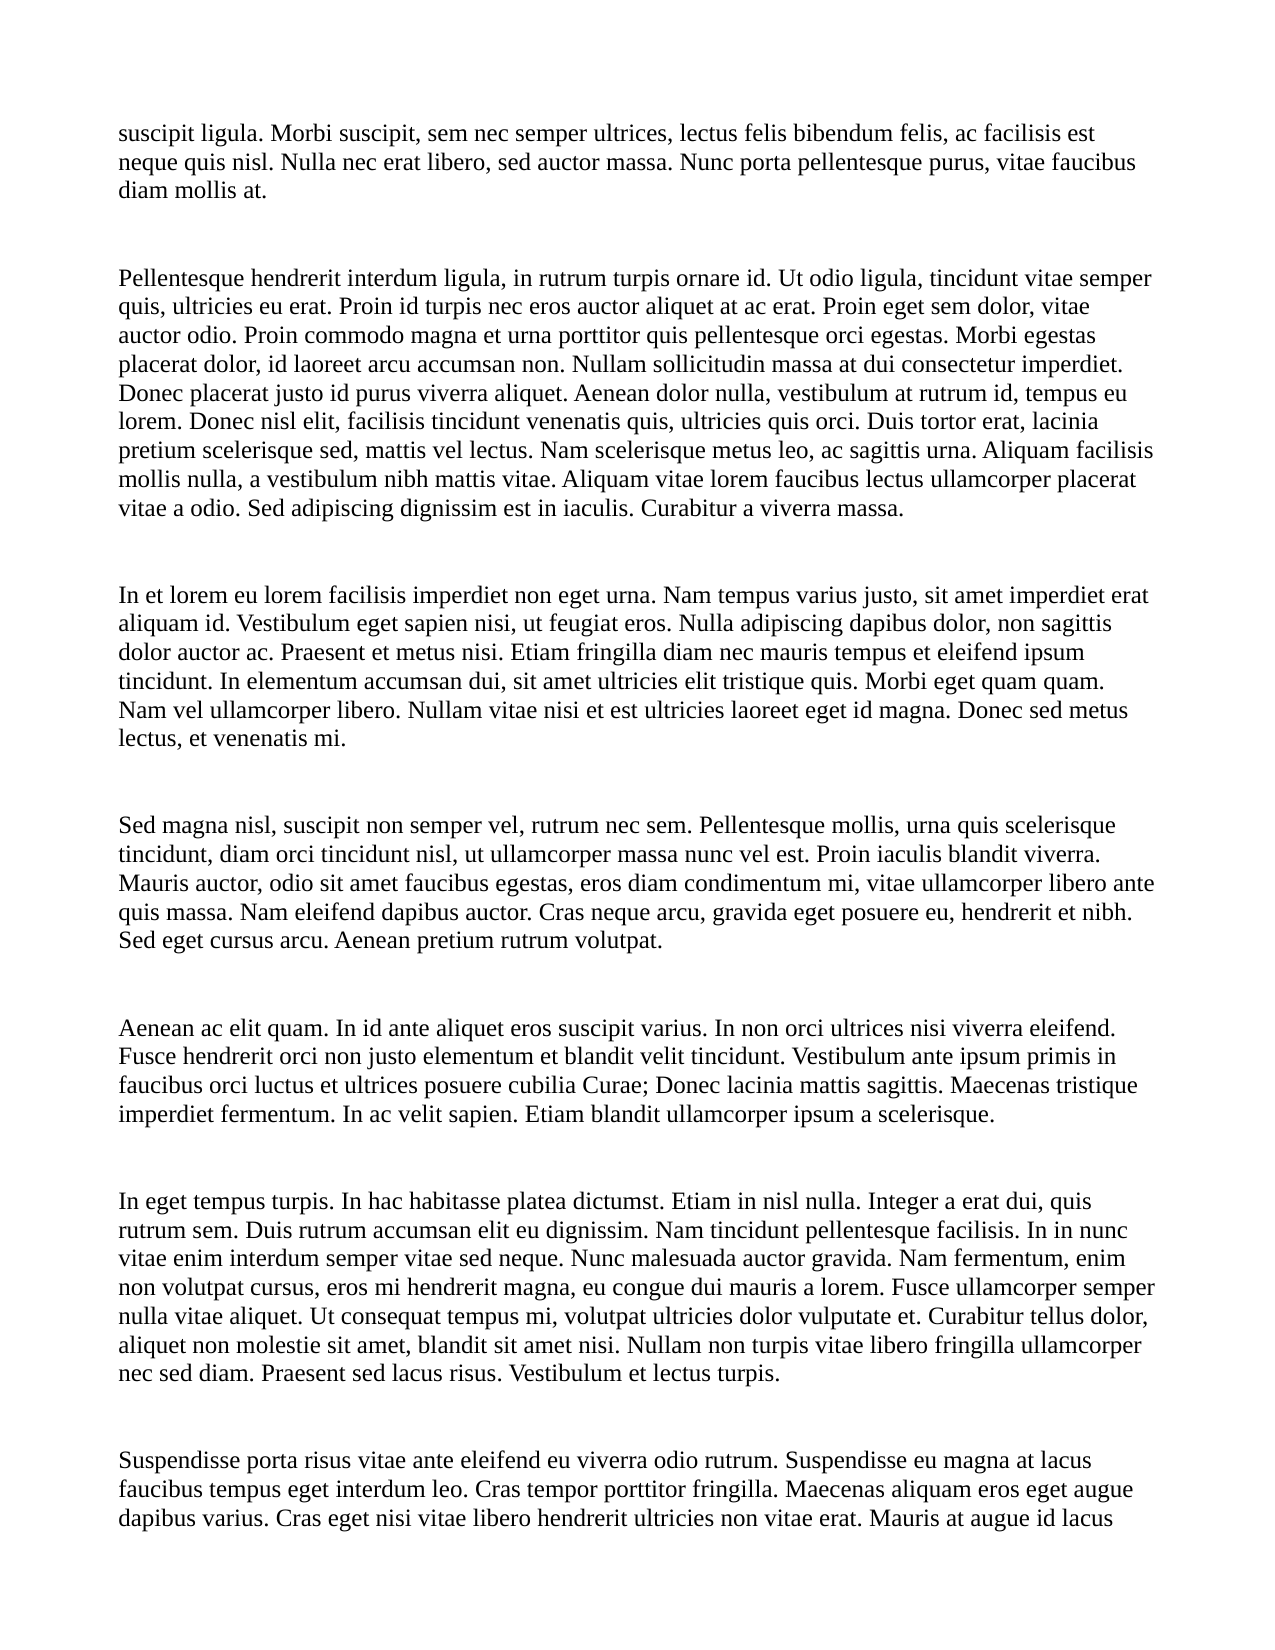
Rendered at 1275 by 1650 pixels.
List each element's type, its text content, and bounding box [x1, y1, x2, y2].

text Sed magna nisl, suscipit non semper vel, rutrum nec sem. Pellentesque mollis, urna quis scelerisque tincidunt, diam orci tincidunt nisl, ut ullamcorper massa nunc vel est. Proin iaculis blandit viverra. Mauris auctor, odio sit amet faucibus egestas, eros diam condimentum mi, vitae ullamcorper libero ante quis massa. Nam eleifend dapibus auctor. Cras neque arcu, gravida eget posuere eu, hendrerit et nibh. Sed eget cursus arcu. Aenean pretium rutrum volutpat. [118, 811, 1157, 954]
text suscipit ligula. Morbi suscipit, sem nec semper ultrices, lectus felis bibendum felis, ac facilisis est neque quis nisl. Nulla nec erat libero, sed auctor massa. Nunc porta pellentesque purus, vitae faucibus diam mollis at. [118, 118, 1157, 204]
text Aenean ac elit quam. In id ante aliquet eros suscipit varius. In non orci ultrices nisi viverra eleifend. Fusce hendrerit orci non justo elementum et blandit velit tincidunt. Vestibulum ante ipsum primis in faucibus orci luctus et ultrices posuere cubilia Curae; Donec lacinia mattis sagittis. Maecenas tristique imperdiet fermentum. In ac velit sapien. Etiam blandit ullamcorper ipsum a scelerisque. [118, 1013, 1157, 1128]
text Suspendisse porta risus vitae ante eleifend eu viverra odio rutrum. Suspendisse eu magna at lacus faucibus tempus eget interdum leo. Cras tempor porttitor fringilla. Maecenas aliquam eros eget augue dapibus varius. Cras eget nisi vitae libero hendrerit ultricies non vitae erat. Mauris at augue id lacus [118, 1446, 1157, 1532]
text In et lorem eu lorem facilisis imperdiet non eget urna. Nam tempus varius justo, sit amet imperdiet erat aliquam id. Vestibulum eget sapien nisi, ut feugiat eros. Nulla adipiscing dapibus dolor, non sagittis dolor auctor ac. Praesent et metus nisi. Etiam fringilla diam nec mauris tempus et eleifend ipsum tincidunt. In elementum accumsan dui, sit amet ultricies elit tristique quis. Morbi eget quam quam. Nam vel ullamcorper libero. Nullam vitae nisi et est ultricies laoreet eget id magna. Donec sed metus lectus, et venenatis mi. [118, 580, 1157, 752]
text Pellentesque hendrerit interdum ligula, in rutrum turpis ornare id. Ut odio ligula, tincidunt vitae semper quis, ultricies eu erat. Proin id turpis nec eros auctor aliquet at ac erat. Proin eget sem dolor, vitae auctor odio. Proin commodo magna et urna porttitor quis pellentesque orci egestas. Morbi egestas placerat dolor, id laoreet arcu accumsan non. Nullam sollicitudin massa at dui consectetur imperdiet. Donec placerat justo id purus viverra aliquet. Aenean dolor nulla, vestibulum at rutrum id, tempus eu lorem. Donec nisl elit, facilisis tincidunt venenatis quis, ultricies quis orci. Duis tortor erat, lacinia pretium scelerisque sed, mattis vel lectus. Nam scelerisque metus leo, ac sagittis urna. Aliquam facilisis mollis nulla, a vestibulum nibh mattis vitae. Aliquam vitae lorem faucibus lectus ullamcorper placerat vitae a odio. Sed adipiscing dignissim est in iaculis. Curabitur a viverra massa. [118, 263, 1157, 521]
text In eget tempus turpis. In hac habitasse platea dictumst. Etiam in nisl nulla. Integer a erat dui, quis rutrum sem. Duis rutrum accumsan elit eu dignissim. Nam tincidunt pellentesque facilisis. In in nunc vitae enim interdum semper vitae sed neque. Nunc malesuada auctor gravida. Nam fermentum, enim non volutpat cursus, eros mi hendrerit magna, eu congue dui mauris a lorem. Fusce ullamcorper semper nulla vitae aliquet. Ut consequat tempus mi, volutpat ultricies dolor vulputate et. Curabitur tellus dolor, aliquet non molestie sit amet, blandit sit amet nisi. Nullam non turpis vitae libero fringilla ullamcorper nec sed diam. Praesent sed lacus risus. Vestibulum et lectus turpis. [118, 1186, 1157, 1387]
